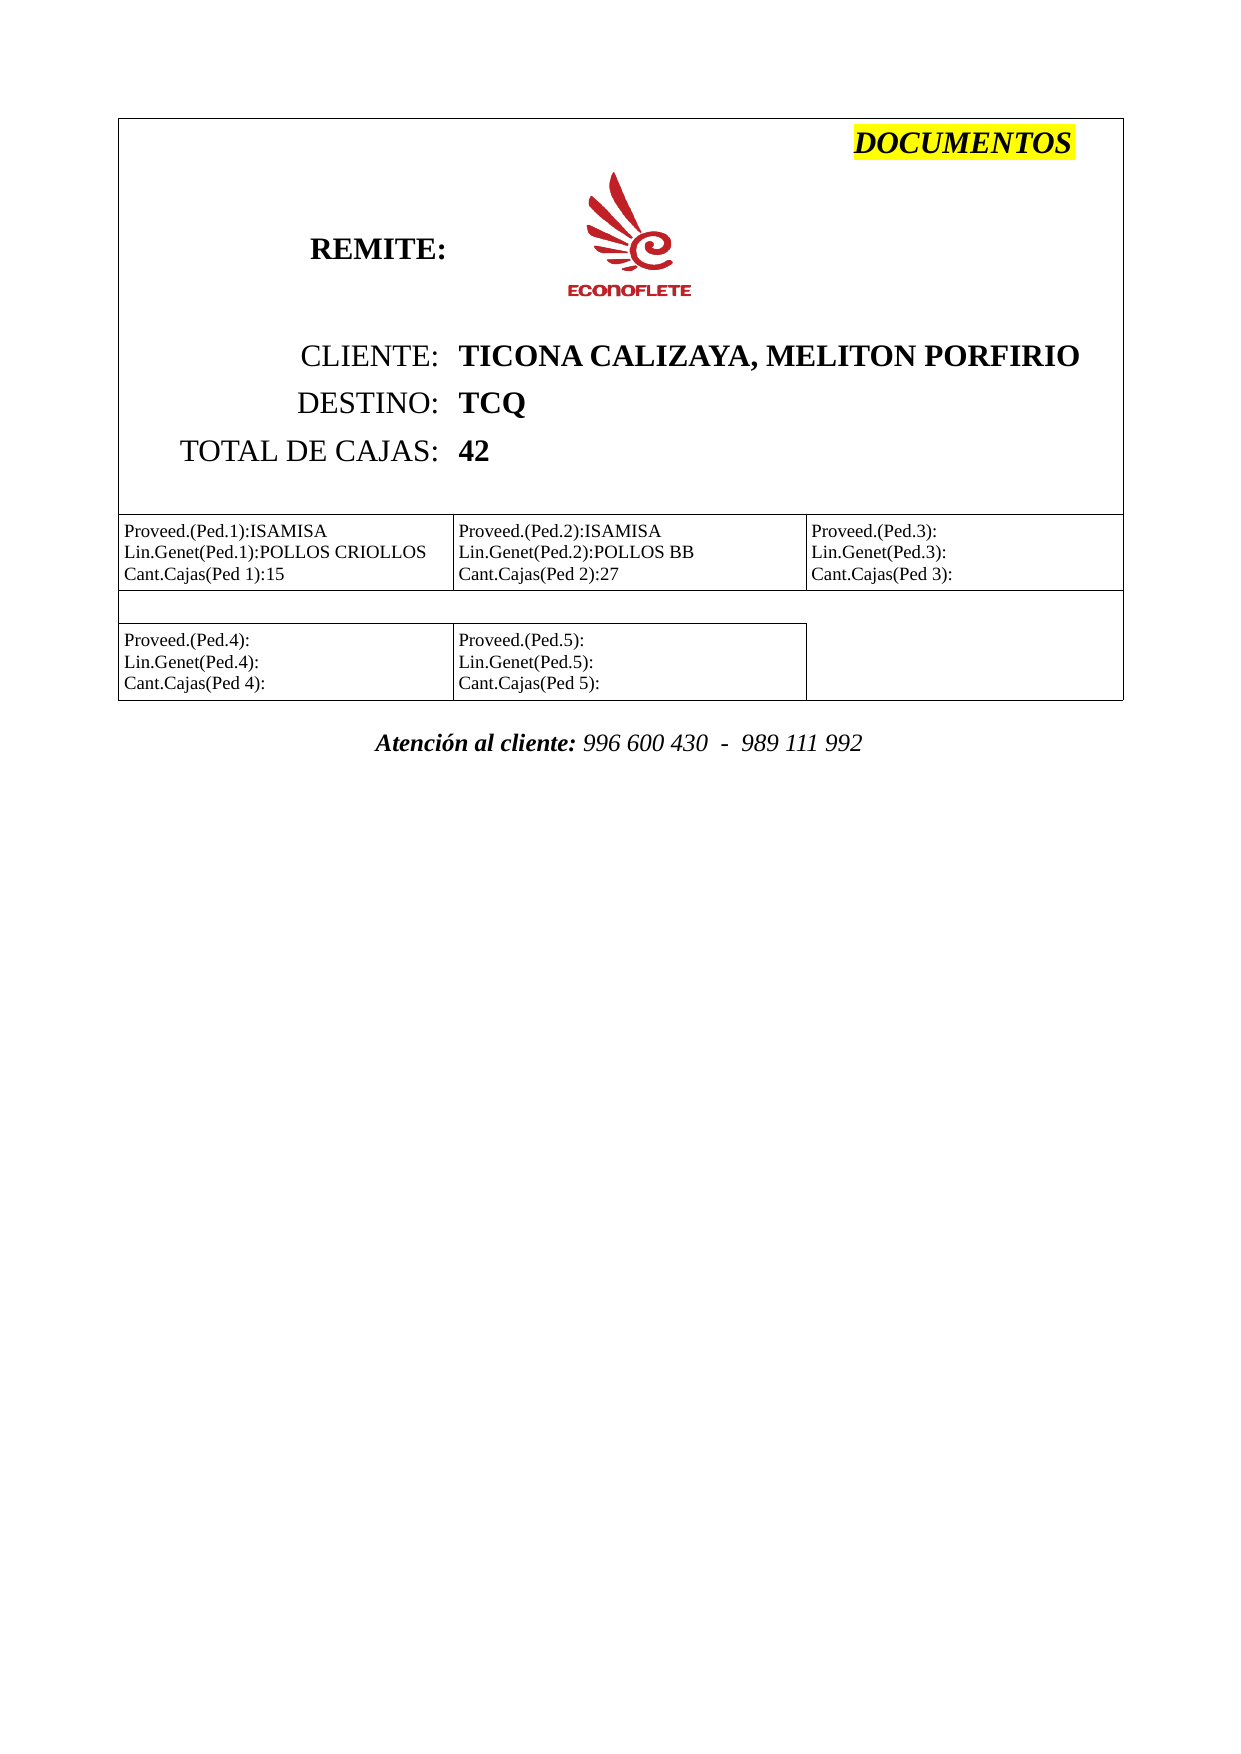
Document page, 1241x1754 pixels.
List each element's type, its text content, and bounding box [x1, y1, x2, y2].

table_cell [806, 474, 1123, 514]
table_cell Proveed.(Ped.3): Lin.Genet(Ped.3): Cant.Cajas(Ped 3): [807, 515, 1123, 590]
table_cell TCQ [453, 379, 806, 426]
text Atención al cliente: 996 600 430 - 989 111 992 [118, 728, 1122, 757]
table_cell 42 [453, 426, 1123, 474]
table_cell REMITE: [119, 166, 453, 332]
table_header DOCUMENTOS [806, 119, 1123, 166]
table_header [119, 119, 453, 166]
table_header [453, 119, 806, 166]
table_cell [806, 379, 1123, 426]
table_cell DESTINO: [119, 379, 453, 426]
table_cell [453, 591, 806, 623]
table_cell Proveed.(Ped.2):ISAMISA Lin.Genet(Ped.2):POLLOS BB Cant.Cajas(Ped 2):27 [454, 515, 806, 590]
picture [552, 171, 707, 297]
table_cell [453, 166, 806, 332]
table_cell Proveed.(Ped.5): Lin.Genet(Ped.5): Cant.Cajas(Ped 5): [454, 624, 806, 699]
table_cell [119, 591, 453, 623]
table_cell [119, 474, 453, 514]
table_cell [453, 474, 806, 514]
table_cell Proveed.(Ped.1):ISAMISA Lin.Genet(Ped.1):POLLOS CRIOLLOS Cant.Cajas(Ped 1):15 [119, 515, 453, 590]
table_cell CLIENTE: [119, 332, 453, 379]
table_cell [806, 166, 1123, 332]
table_cell [807, 623, 1123, 699]
table_cell [806, 591, 1123, 623]
table_cell TICONA CALIZAYA, MELITON PORFIRIO [453, 332, 1123, 379]
table_cell Proveed.(Ped.4): Lin.Genet(Ped.4): Cant.Cajas(Ped 4): [119, 624, 453, 699]
table_cell TOTAL DE CAJAS: [119, 426, 453, 474]
